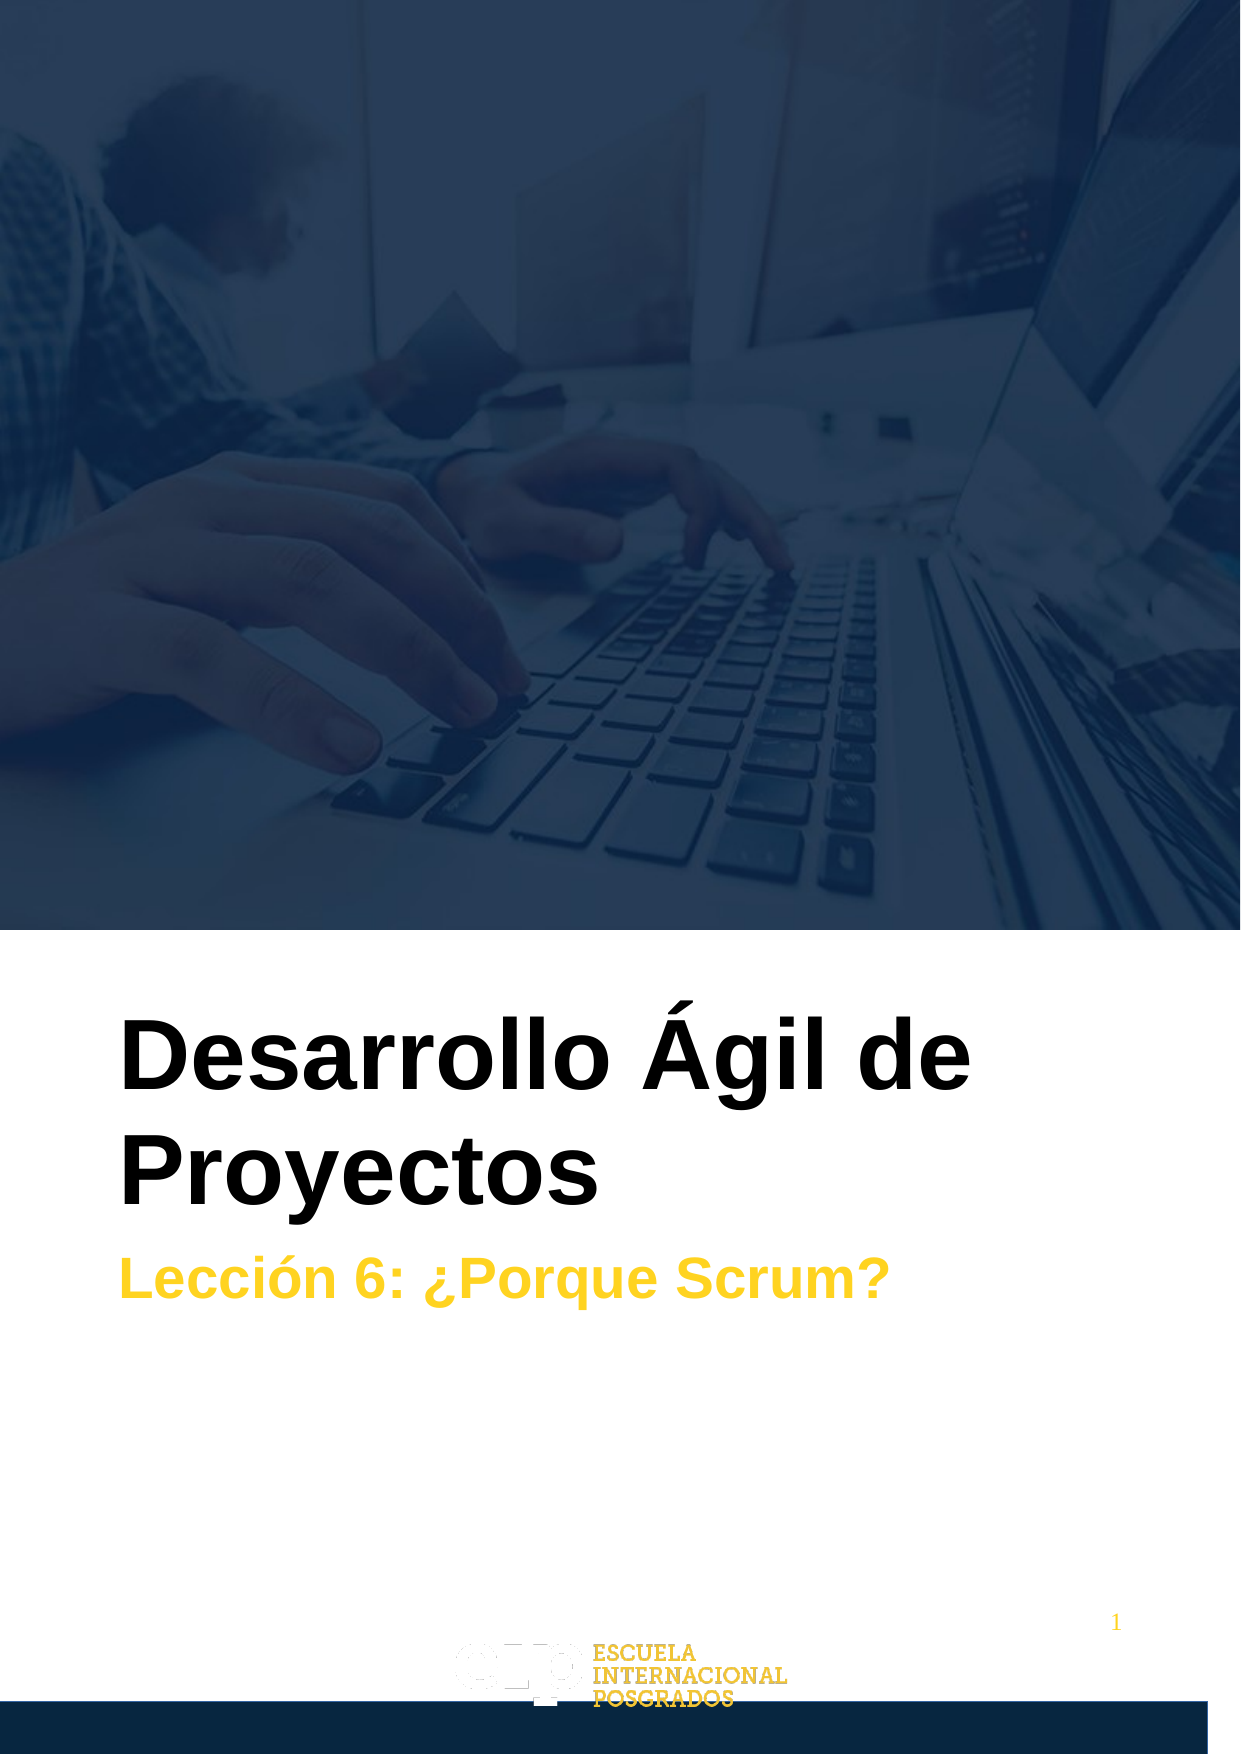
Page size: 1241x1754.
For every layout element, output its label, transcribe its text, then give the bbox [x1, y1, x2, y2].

picture [452, 1614, 788, 1712]
subtitle Lección 6: ¿Porque Scrum? [118, 1244, 1122, 1311]
picture [0, 0, 1241, 930]
title Desarrollo Ágil de Proyectos [118, 996, 1122, 1226]
